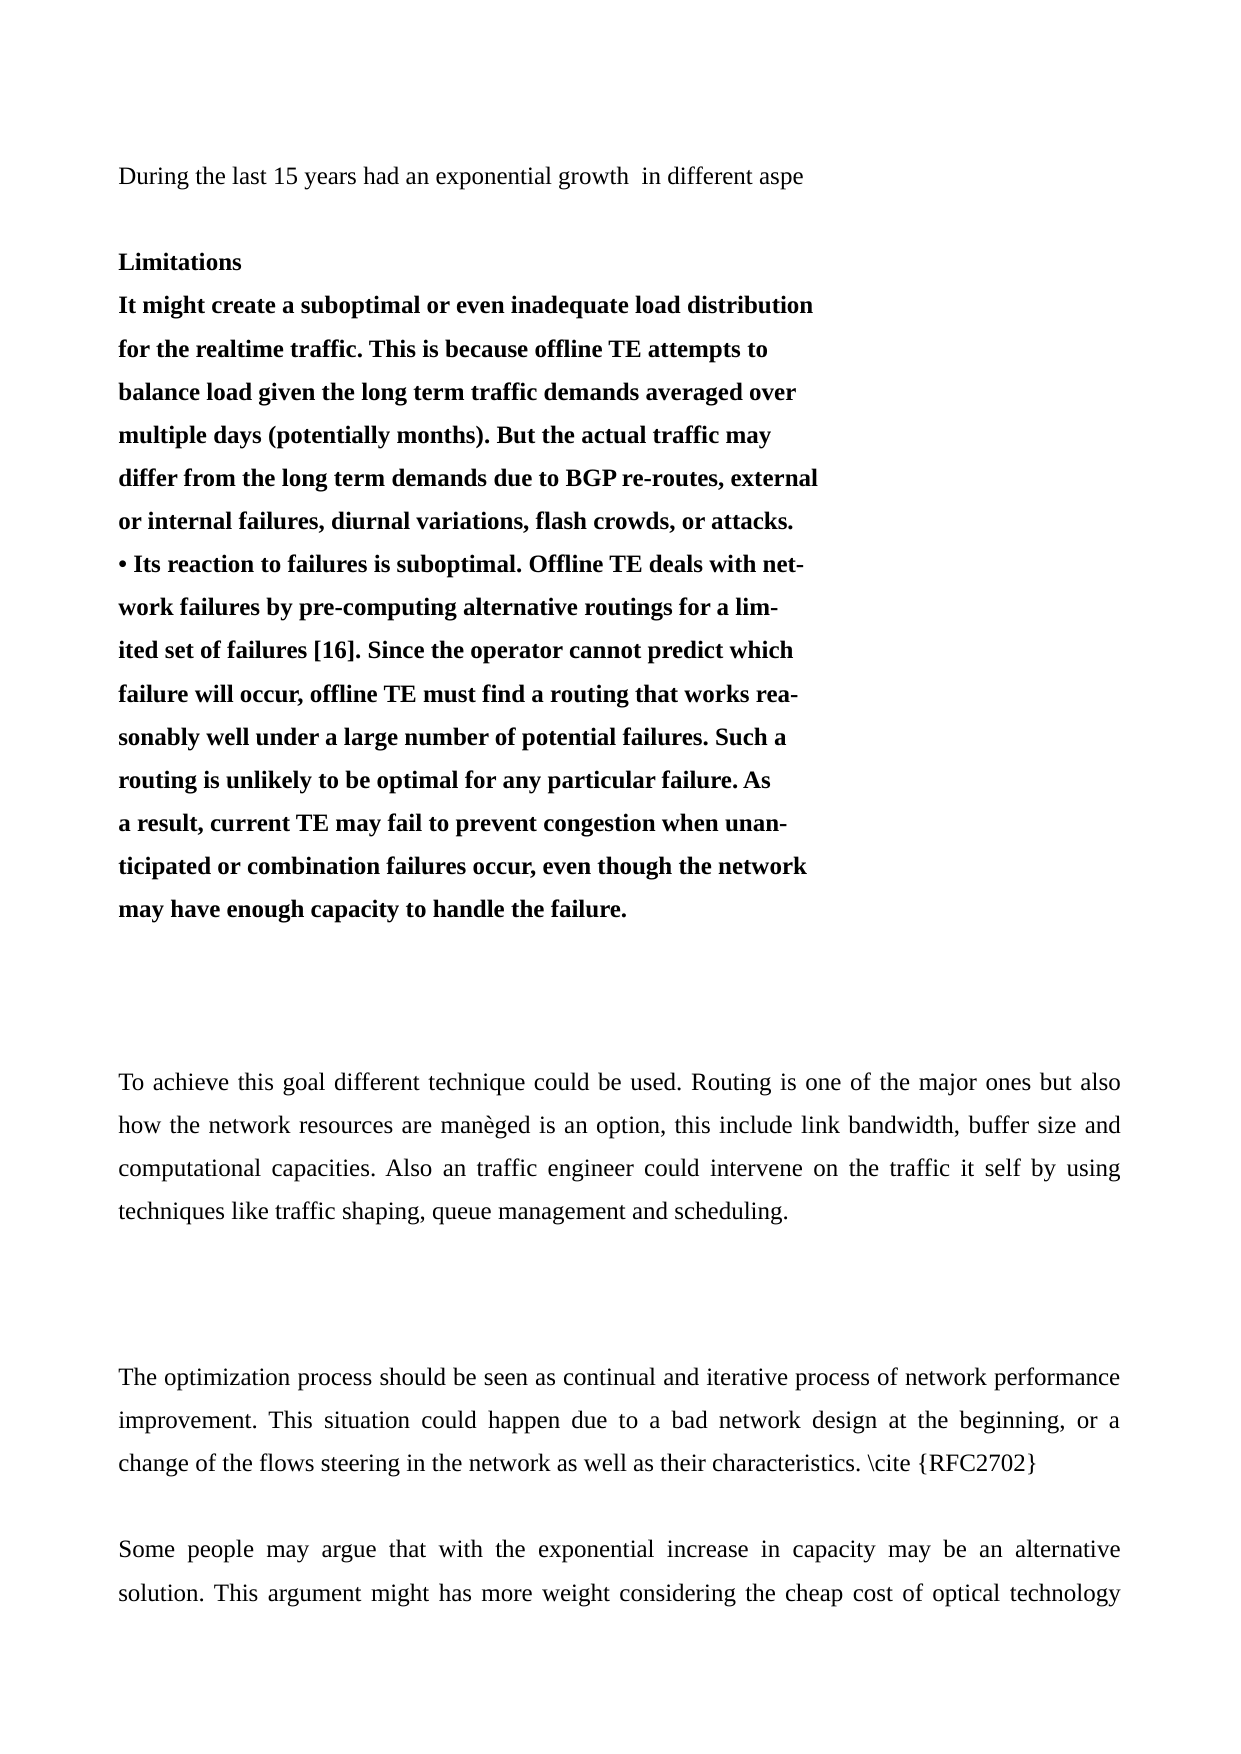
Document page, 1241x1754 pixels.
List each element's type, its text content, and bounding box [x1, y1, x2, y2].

text differ from the long term demands due to BGP re-routes, external [118, 463, 1122, 492]
text may have enough capacity to handle the failure. [118, 894, 1122, 923]
text multiple days (potentially months). But the actual traffic may [118, 420, 1122, 449]
text a result, current TE may fail to prevent congestion when unan- [118, 808, 1122, 837]
text Some people may argue that with the exponential increase in capacity may be an alternative solution. This argument might has more weight considering the cheap cost of optical technology [118, 1534, 1122, 1606]
text • Its reaction to failures is suboptimal. Offline TE deals with net- [118, 549, 1122, 578]
text It might create a suboptimal or even inadequate load distribution [118, 291, 1122, 319]
text failure will occur, offline TE must find a routing that works rea- [118, 679, 1122, 707]
text The optimization process should be seen as continual and iterative process of network performance improvement. This situation could happen due to a bad network design at the beginning, or a change of the flows steering in the network as well as their characteristics. \cite {RFC2702} [118, 1362, 1122, 1477]
text ticipated or combination failures occur, even though the network [118, 851, 1122, 880]
text sonably well under a large number of potential failures. Such a [118, 722, 1122, 751]
text balance load given the long term traffic demands averaged over [118, 377, 1122, 406]
text for the realtime traffic. This is because offline TE attempts to [118, 334, 1122, 362]
text Limitations [118, 247, 1122, 276]
text During the last 15 years had an exponential growth in different aspe [118, 161, 1122, 190]
text To achieve this goal different technique could be used. Routing is one of the major ones but also how the network resources are manèged is an option, this include link bandwidth, buffer size and computational capacities. Also an traffic engineer could intervene on the traffic it self by using techniques like traffic shaping, queue management and scheduling. [118, 1067, 1122, 1225]
text ited set of failures [16]. Since the operator cannot predict which [118, 636, 1122, 664]
text routing is unlikely to be optimal for any particular failure. As [118, 765, 1122, 794]
text work failures by pre-computing alternative routings for a lim- [118, 592, 1122, 621]
text or internal failures, diurnal variations, flash crowds, or attacks. [118, 506, 1122, 535]
